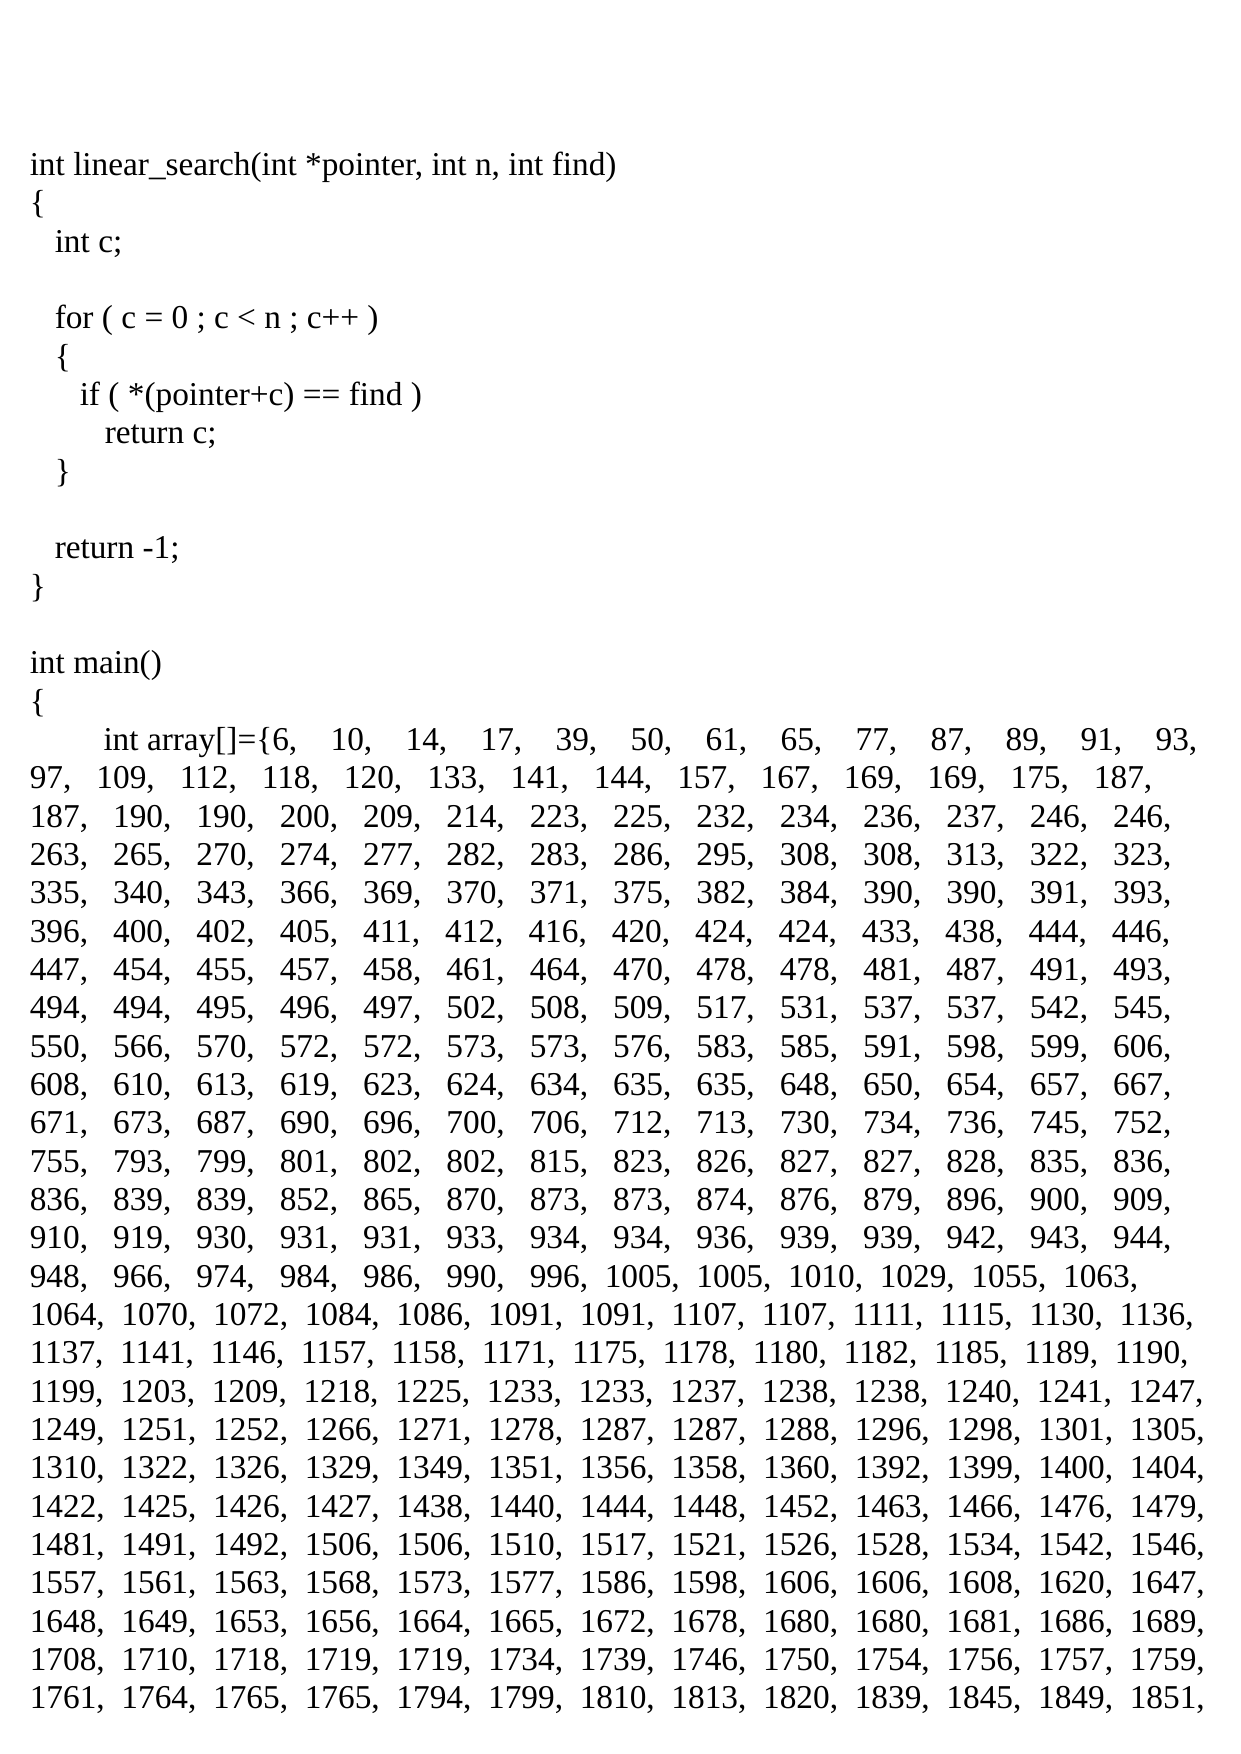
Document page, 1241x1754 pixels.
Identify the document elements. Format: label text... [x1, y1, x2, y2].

text if ( *(pointer+c) == find ) [29, 374, 1211, 413]
text } [29, 566, 1211, 604]
text return -1; [29, 528, 1211, 566]
text int main() [29, 643, 1211, 681]
text for ( c = 0 ; c < n ; c++ ) [29, 298, 1211, 336]
text int linear_search(int *pointer, int n, int find) [29, 144, 1211, 183]
text { [29, 183, 1211, 221]
text } [29, 451, 1211, 489]
text int array[]={6, 10, 14, 17, 39, 50, 61, 65, 77, 87, 89, 91, 93, 97, 109, 112, 118, 120, 133, 141, 144, 157, 167, 169, 169, 175, 187, 187, 190, 190, 200, 209, 214, 223, 225, 232, 234, 236, 237, 246, 246, 263, 265, 270, 274, 277, 282, 283, 286, 295, 308, 308, 313, 322, 323, 335, 340, 343, 366, 369, 370, 371, 375, 382, 384, 390, 390, 391, 393, 396, 400, 402, 405, 411, 412, 416, 420, 424, 424, 433, 438, 444, 446, 447, 454, 455, 457, 458, 461, 464, 470, 478, 478, 481, 487, 491, 493, 494, 494, 495, 496, 497, 502, 508, 509, 517, 531, 537, 537, 542, 545, 550, 566, 570, 572, 572, 573, 573, 576, 583, 585, 591, 598, 599, 606, 608, 610, 613, 619, 623, 624, 634, 635, 635, 648, 650, 654, 657, 667, 671, 673, 687, 690, 696, 700, 706, 712, 713, 730, 734, 736, 745, 752, 755, 793, 799, 801, 802, 802, 815, 823, 826, 827, 827, 828, 835, 836, 836, 839, 839, 852, 865, 870, 873, 873, 874, 876, 879, 896, 900, 909, 910, 919, 930, 931, 931, 933, 934, 934, 936, 939, 939, 942, 943, 944, 948, 966, 974, 984, 986, 990, 996, 1005, 1005, 1010, 1029, 1055, 1063, 1064, 1070, 1072, 1084, 1086, 1091, 1091, 1107, 1107, 1111, 1115, 1130, 1136, 1137, 1141, 1146, 1157, 1158, 1171, 1175, 1178, 1180, 1182, 1185, 1189, 1190, 1199, 1203, 1209, 1218, 1225, 1233, 1233, 1237, 1238, 1238, 1240, 1241, 1247, 1249, 1251, 1252, 1266, 1271, 1278, 1287, 1287, 1288, 1296, 1298, 1301, 1305, 1310, 1322, 1326, 1329, 1349, 1351, 1356, 1358, 1360, 1392, 1399, 1400, 1404, 1422, 1425, 1426, 1427, 1438, 1440, 1444, 1448, 1452, 1463, 1466, 1476, 1479, 1481, 1491, 1492, 1506, 1506, 1510, 1517, 1521, 1526, 1528, 1534, 1542, 1546, 1557, 1561, 1563, 1568, 1573, 1577, 1586, 1598, 1606, 1606, 1608, 1620, 1647, 1648, 1649, 1653, 1656, 1664, 1665, 1672, 1678, 1680, 1680, 1681, 1686, 1689, 1708, 1710, 1718, 1719, 1719, 1734, 1739, 1746, 1750, 1754, 1756, 1757, 1759, 1761, 1764, 1765, 1765, 1794, 1799, 1810, 1813, 1820, 1839, 1845, 1849, 1851, [29, 719, 1211, 1716]
text return c; [29, 413, 1211, 451]
text int c; [29, 221, 1211, 259]
text { [29, 336, 1211, 374]
text { [29, 681, 1211, 719]
